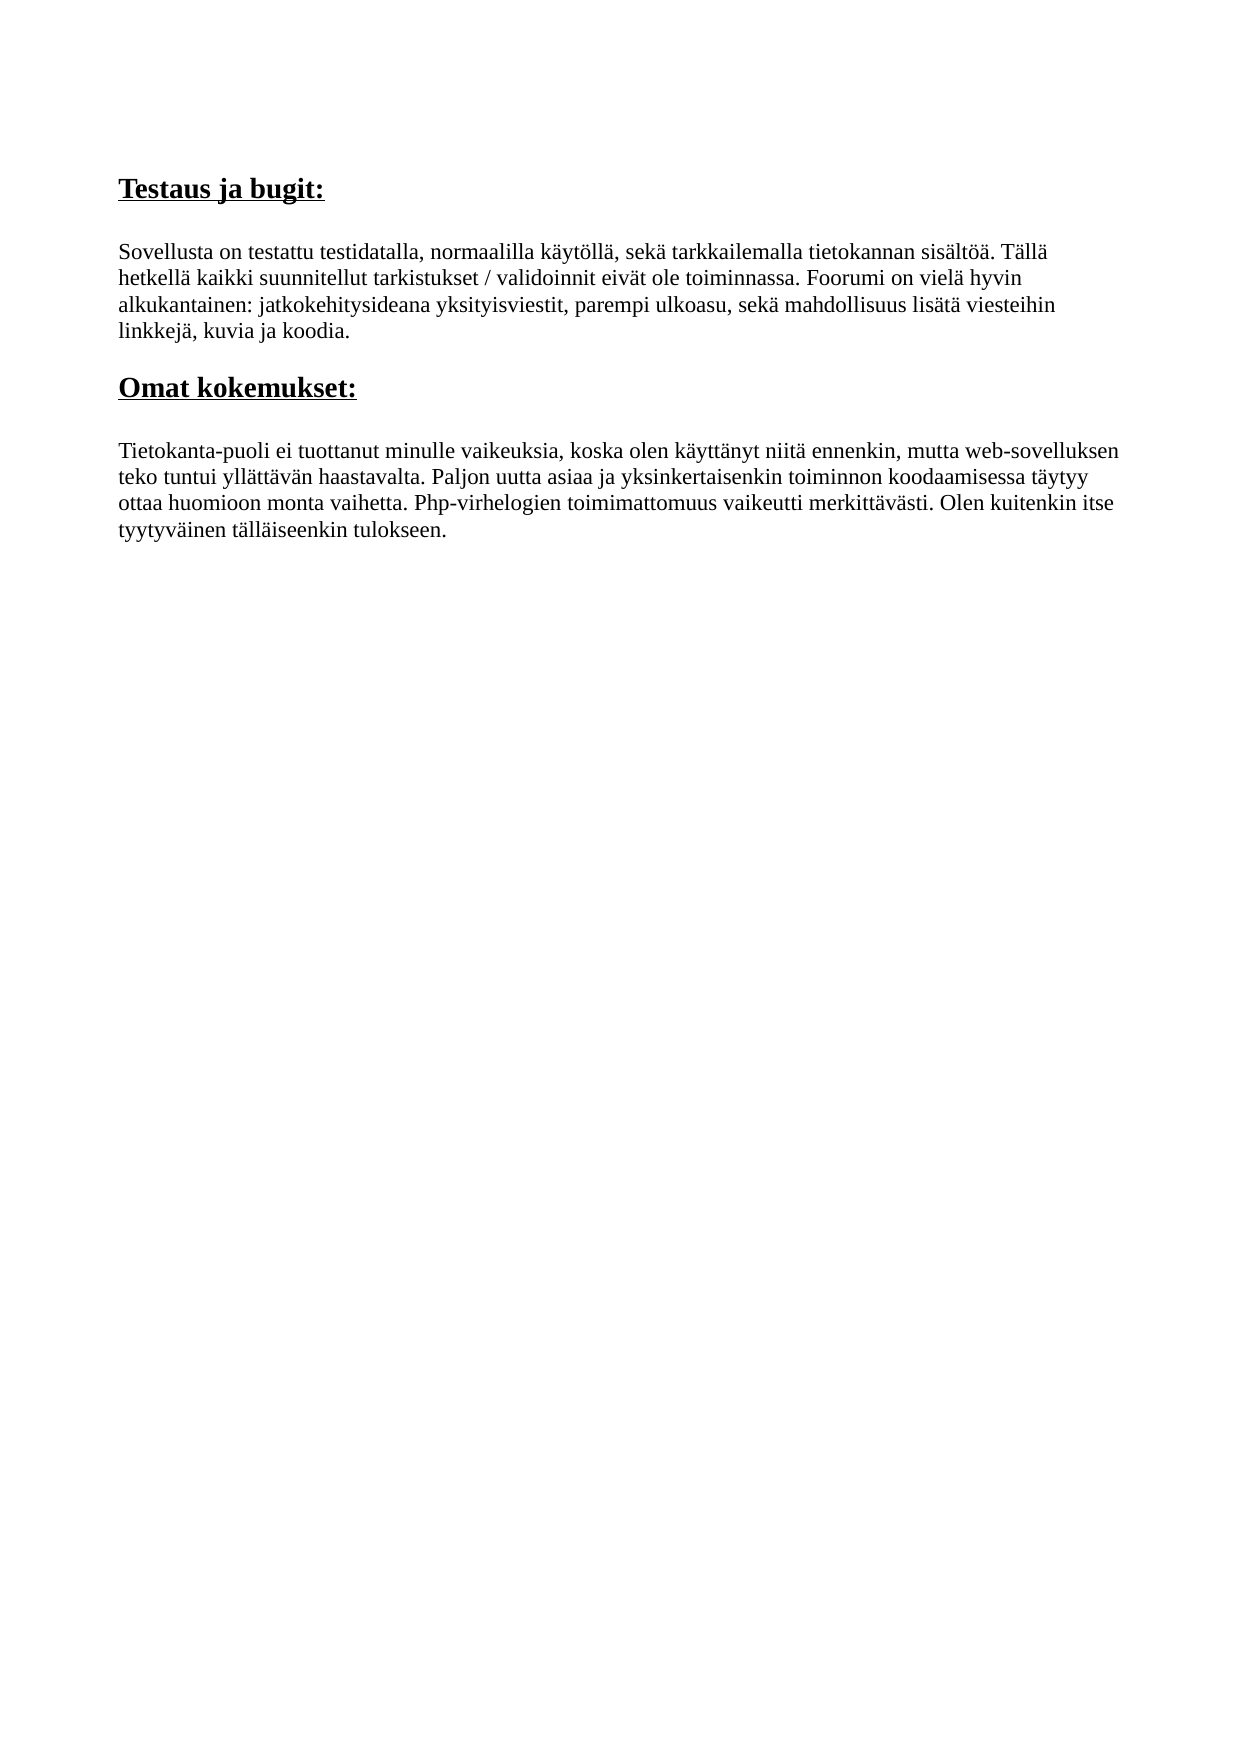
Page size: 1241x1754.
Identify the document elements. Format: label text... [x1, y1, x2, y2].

text Sovellusta on testattu testidatalla, normaalilla käytöllä, sekä tarkkailemalla tietokannan sisältöä. Tällä hetkellä kaikki suunnitellut tarkistukset / validoinnit eivät ole toiminnassa. Foorumi on vielä hyvin alkukantainen: jatkokehitysideana yksityisviestit, parempi ulkoasu, sekä mahdollisuus lisätä viesteihin linkkejä, kuvia ja koodia. [118, 238, 1122, 343]
text Tietokanta-puoli ei tuottanut minulle vaikeuksia, koska olen käyttänyt niitä ennenkin, mutta web-sovelluksen teko tuntui yllättävän haastavalta. Paljon uutta asiaa ja yksinkertaisenkin toiminnon koodaamisessa täytyy ottaa huomioon monta vaihetta. Php-virhelogien toimimattomuus vaikeutti merkittävästi. Olen kuitenkin itse tyytyväinen tälläiseenkin tulokseen. [118, 437, 1122, 542]
text Omat kokemukset: [118, 370, 1122, 403]
text Testaus ja bugit: [118, 171, 1122, 204]
